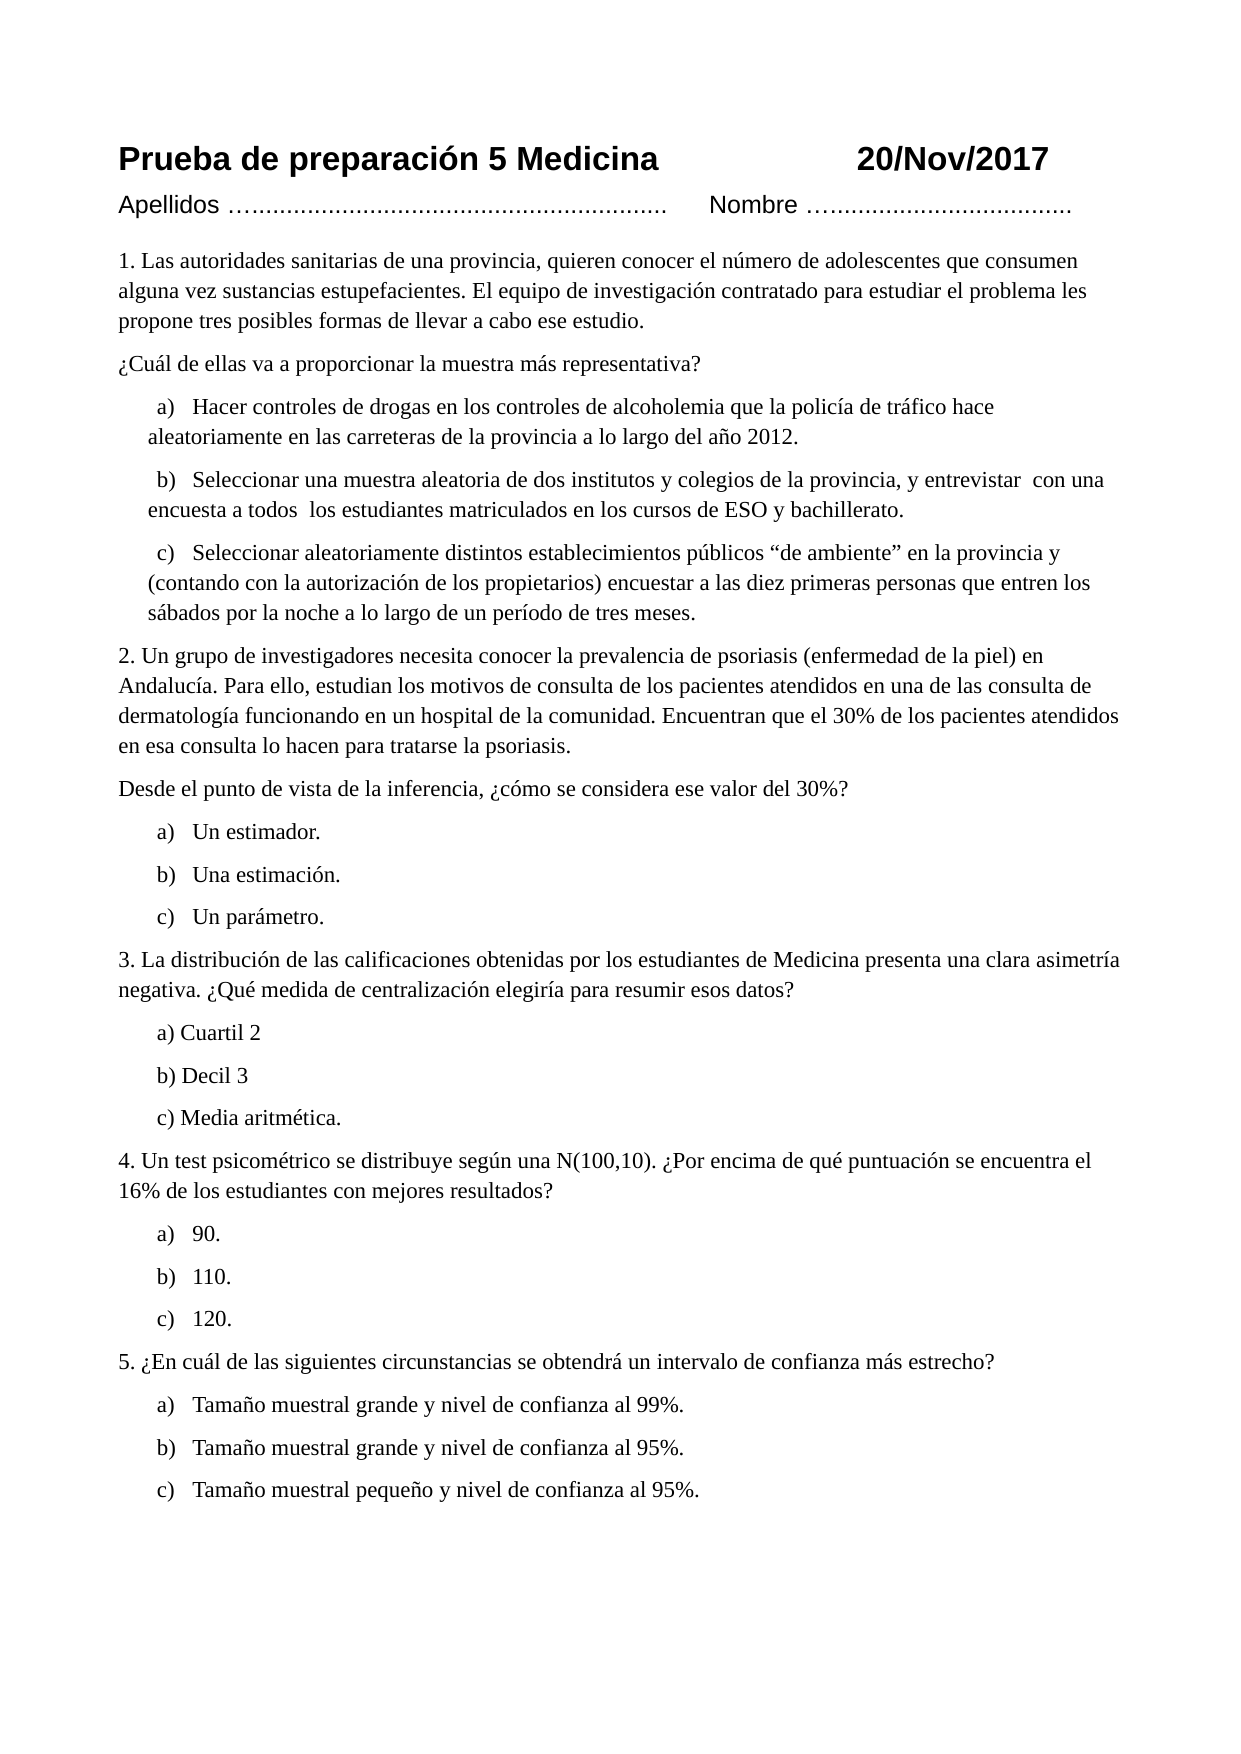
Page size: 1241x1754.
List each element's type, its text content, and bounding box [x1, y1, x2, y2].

list Tamaño muestral grande y nivel de confianza al 99%. [148, 1391, 1122, 1417]
list Seleccionar una muestra aleatoria de dos institutos y colegios de la provincia, y entrevistar con una encuesta a todos los estudiantes matriculados en los cursos de ESO y bachillerato. [148, 466, 1122, 522]
text Prueba de preparación 5 Medicina 20/Nov/2017 [118, 139, 1122, 177]
text Desde el punto de vista de la inferencia, ¿cómo se considera ese valor del 30%? [118, 775, 1122, 802]
list Cuartil 2 [148, 1019, 1122, 1045]
list 90. [148, 1220, 1122, 1246]
list Un estimador. [148, 818, 1122, 844]
text 5. ¿En cuál de las siguientes circunstancias se obtendrá un intervalo de confianza más estrecho? [118, 1348, 1122, 1374]
list Un parámetro. [148, 903, 1122, 930]
list Decil 3 [148, 1062, 1122, 1088]
text 4. Un test psicométrico se distribuye según una N(100,10). ¿Por encima de qué puntuación se encuentra el 16% de los estudiantes con mejores resultados? [118, 1147, 1122, 1204]
list Media aritmética. [148, 1104, 1122, 1131]
text ¿Cuál de ellas va a proporcionar la muestra más representativa? [118, 350, 1122, 377]
list 120. [148, 1306, 1122, 1332]
text 2. Un grupo de investigadores necesita conocer la prevalencia de psoriasis (enfermedad de la piel) en Andalucía. Para ello, estudian los motivos de consulta de los pacientes atendidos en una de las consulta de dermatología funcionando en un hospital de la comunidad. Encuentran que el 30% de los pacientes atendidos en esa consulta lo hacen para tratarse la psoriasis. [118, 642, 1122, 759]
text 3. La distribución de las calificaciones obtenidas por los estudiantes de Medicina presenta una clara asimetría negativa. ¿Qué medida de centralización elegiría para resumir esos datos? [118, 946, 1122, 1003]
list Tamaño muestral grande y nivel de confianza al 95%. [148, 1434, 1122, 1460]
list Tamaño muestral pequeño y nivel de confianza al 95%. [148, 1476, 1122, 1503]
list Seleccionar aleatoriamente distintos establecimientos públicos “de ambiente” en la provincia y (contando con la autorización de los propietarios) encuestar a las diez primeras personas que entren los sábados por la noche a lo largo de un período de tres meses. [148, 539, 1122, 626]
text Apellidos …............................................................ Nombre …................................... [118, 190, 1122, 218]
list Una estimación. [148, 861, 1122, 887]
list Hacer controles de drogas en los controles de alcoholemia que la policía de tráfico hace aleatoriamente en las carreteras de la provincia a lo largo del año 2012. [148, 393, 1122, 449]
text 1. Las autoridades sanitarias de una provincia, quieren conocer el número de adolescentes que consumen alguna vez sustancias estupefacientes. El equipo de investigación contratado para estudiar el problema les propone tres posibles formas de llevar a cabo ese estudio. [118, 247, 1122, 334]
list 110. [148, 1263, 1122, 1289]
